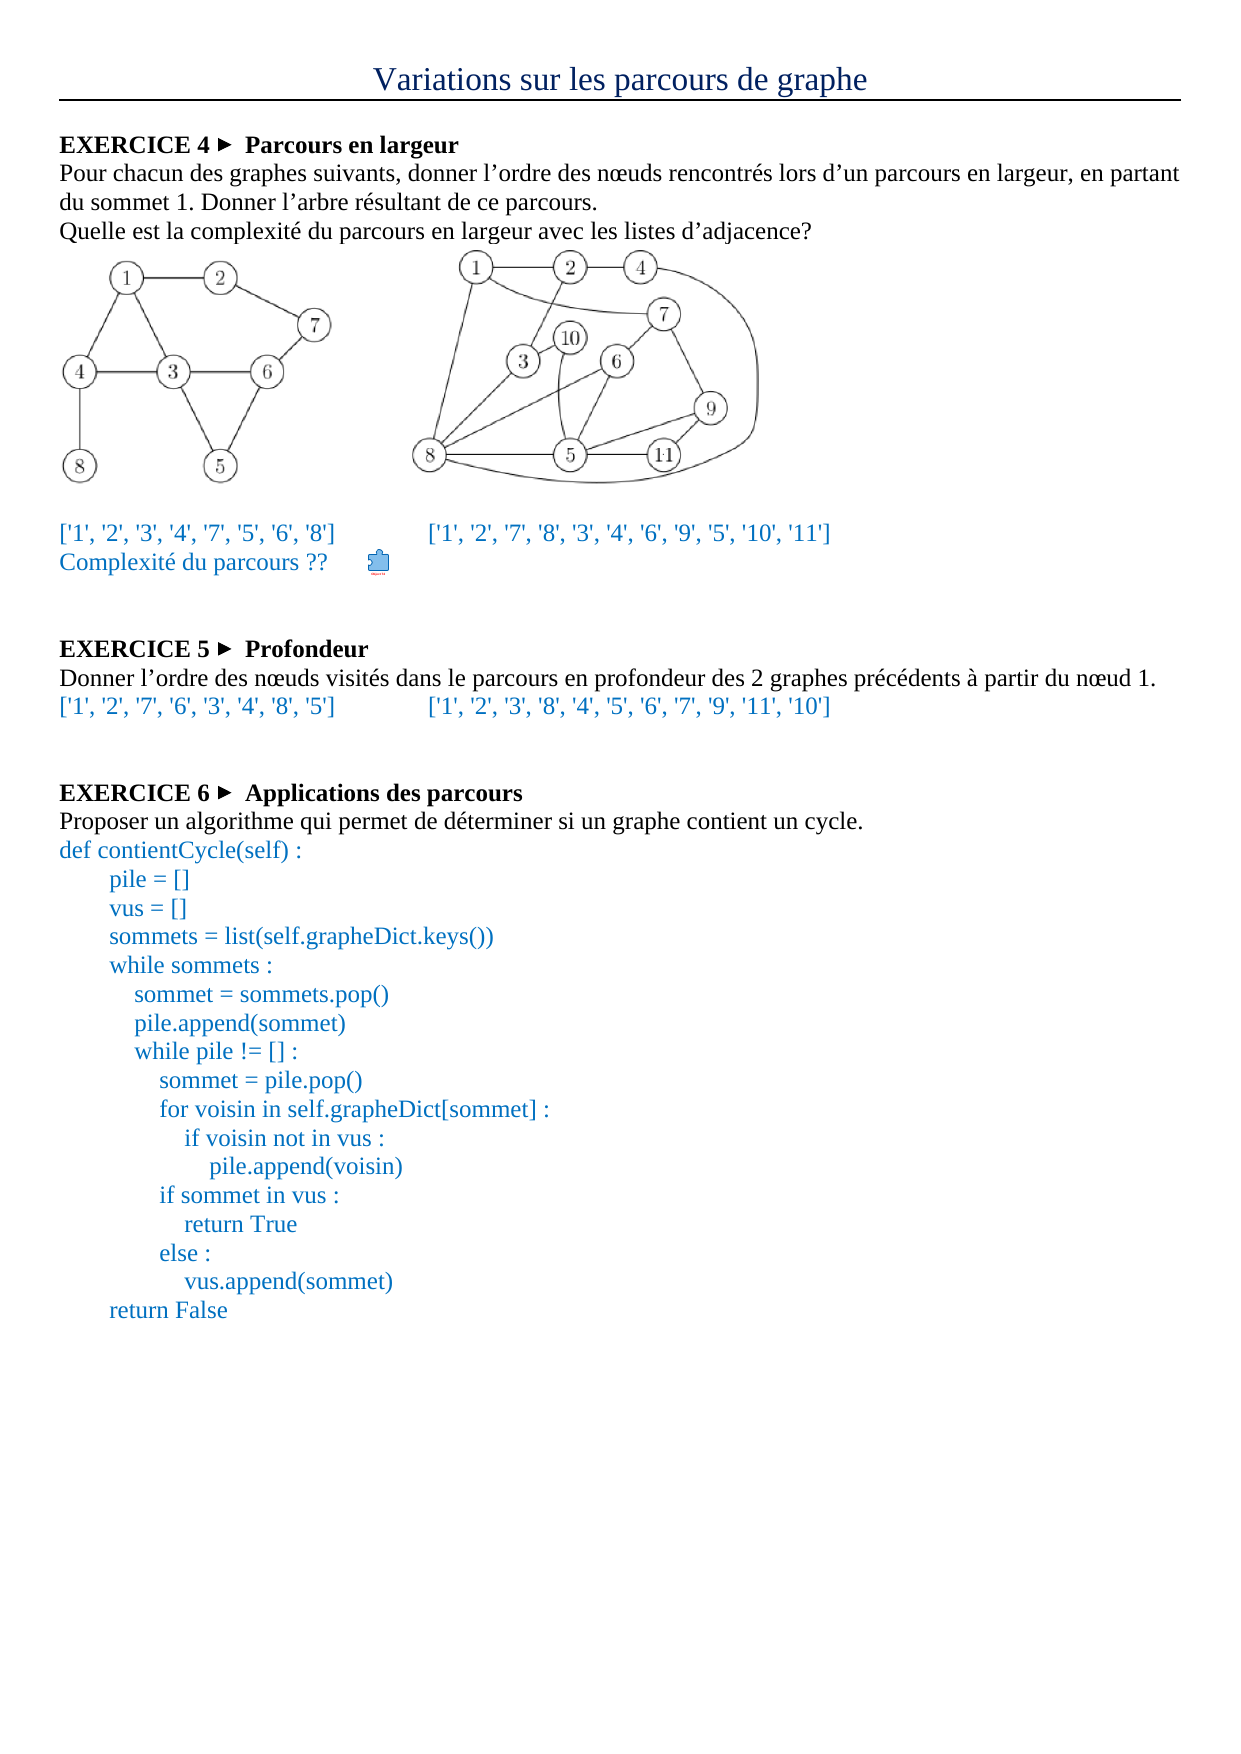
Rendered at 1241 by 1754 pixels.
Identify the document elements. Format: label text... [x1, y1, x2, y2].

text Quelle est la complexité du parcours en largeur avec les listes d’adjacence? [59, 216, 1181, 245]
text return False [59, 1295, 1181, 1324]
text Complexité du parcours ?? [59, 546, 1181, 576]
text Variations sur les parcours de graphe [59, 59, 1181, 99]
text while sommets : [59, 950, 1181, 979]
text vus = [] [59, 893, 1181, 921]
text Donner l’ordre des nœuds visités dans le parcours en profondeur des 2 graphes précédents à partir du nœud 1. [59, 663, 1181, 691]
text EXERCICE 5  Profondeur [59, 634, 1181, 663]
text pile.append(sommet) [59, 1008, 1181, 1036]
text return True [59, 1209, 1181, 1238]
text ['1', '2', '3', '4', '7', '5', '6', '8'] ['1', '2', '7', '8', '3', '4', '6', '9', '5', '10', '11'] [59, 518, 1181, 546]
text if voisin not in vus : [59, 1123, 1181, 1151]
text ['1', '2', '7', '6', '3', '4', '8', '5'] ['1', '2', '3', '8', '4', '5', '6', '7', '9', '11', '10'] [59, 691, 1181, 720]
text vus.append(sommet) [59, 1266, 1181, 1295]
text pile.append(voisin) [59, 1151, 1181, 1180]
text EXERCICE 4  Parcours en largeur [59, 130, 1181, 158]
text else : [59, 1238, 1181, 1266]
text for voisin in self.grapheDict[sommet] : [59, 1094, 1181, 1123]
text if sommet in vus : [59, 1180, 1181, 1209]
text def contientCycle(self) : [59, 835, 1181, 864]
picture [59, 244, 766, 489]
text pile = [] [59, 864, 1181, 893]
text sommets = list(self.grapheDict.keys()) [59, 921, 1181, 950]
text EXERCICE 6  Applications des parcours [59, 778, 1181, 806]
text while pile != [] : [59, 1036, 1181, 1065]
text Proposer un algorithme qui permet de déterminer si un graphe contient un cycle. [59, 806, 1181, 835]
text Pour chacun des graphes suivants, donner l’ordre des nœuds rencontrés lors d’un parcours en largeur, en partant du sommet 1. Donner l’arbre résultant de ce parcours. [59, 158, 1181, 216]
text sommet = sommets.pop() [59, 979, 1181, 1008]
text sommet = pile.pop() [59, 1065, 1181, 1094]
